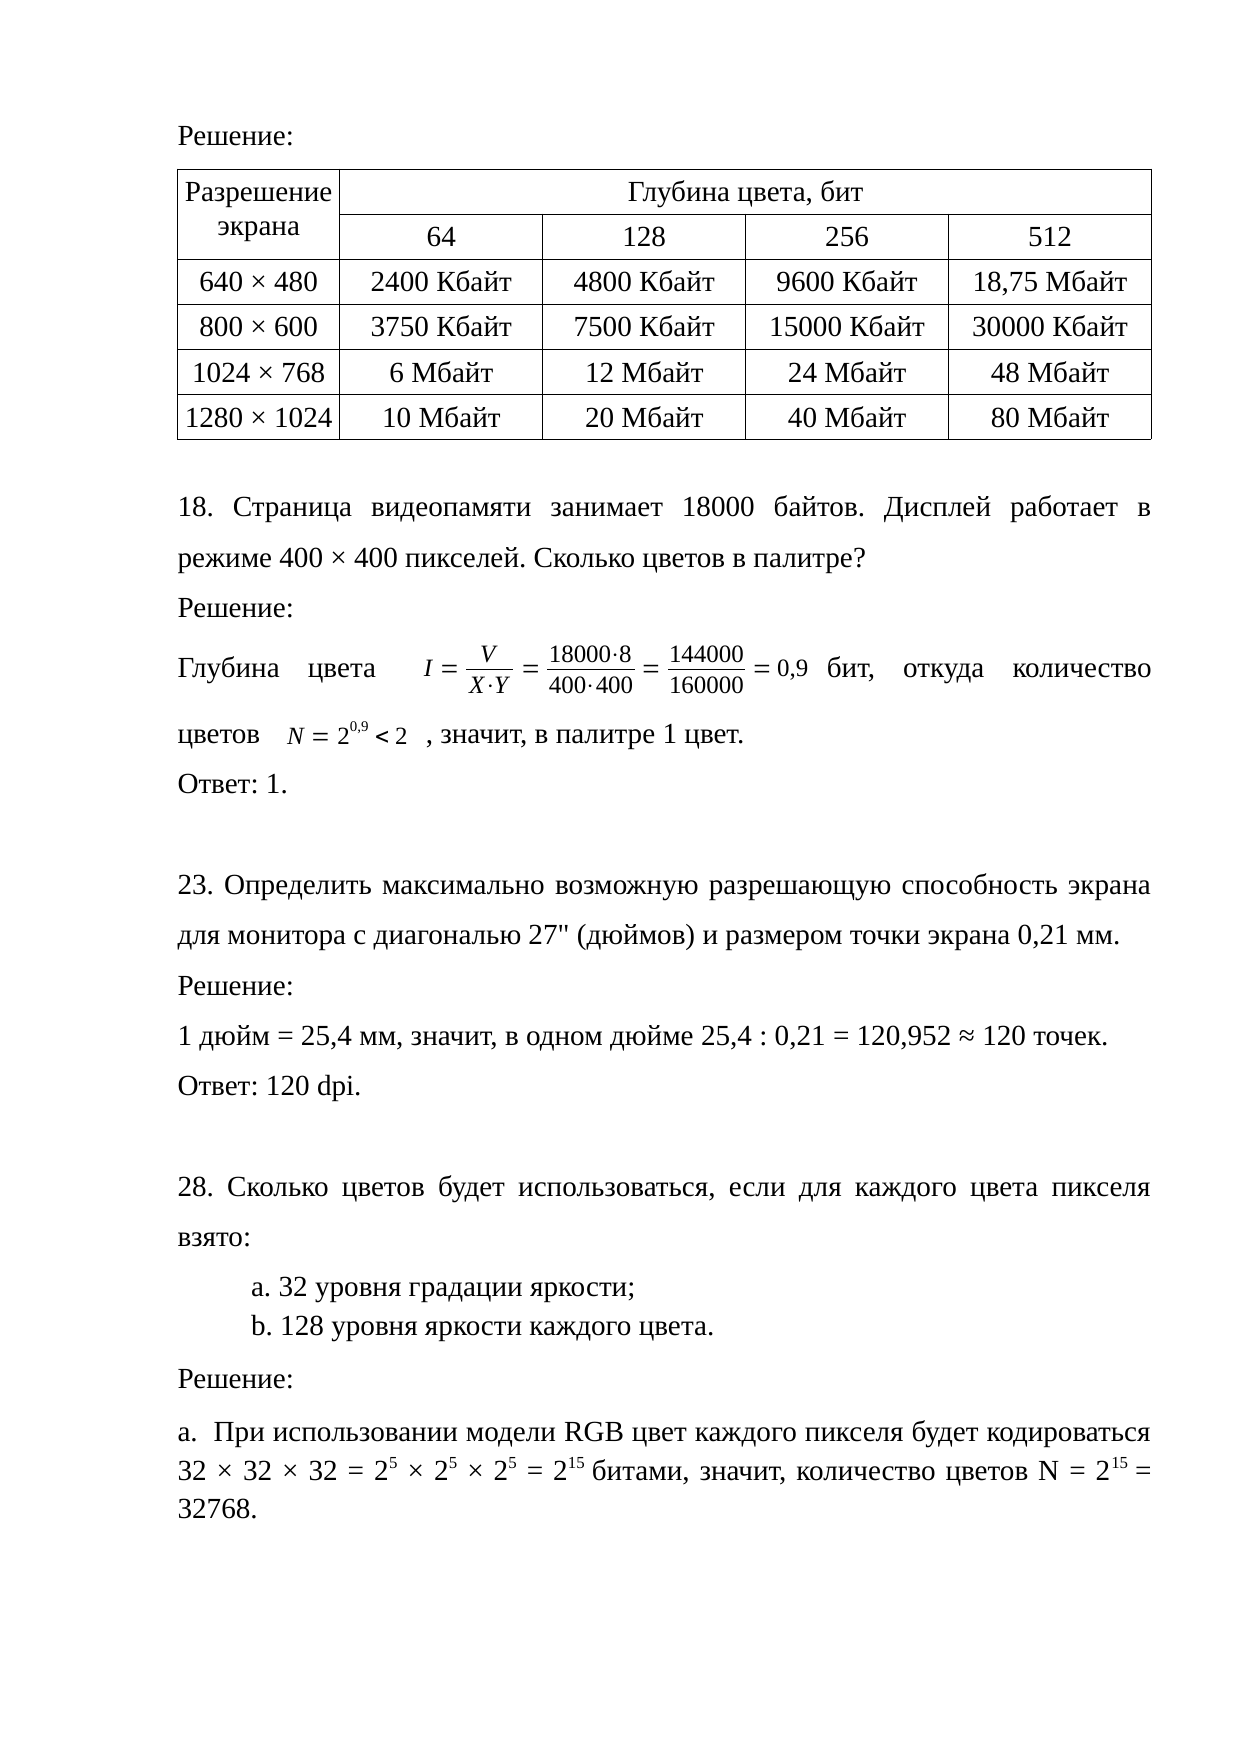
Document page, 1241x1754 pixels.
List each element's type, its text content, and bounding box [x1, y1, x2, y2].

text а. При использовании модели RGB цвет каждого пикселя будет кодироваться 32 × 32 × 32 = 25 × 25 × 25 = 215 битами, значит, количество цветов N = 215 = 32768. [177, 1414, 1152, 1525]
table_cell 4800 Кбайт [543, 260, 745, 304]
text Решение: [177, 590, 1152, 624]
table_cell 1024 × 768 [178, 350, 339, 394]
text Ответ: 1. [177, 766, 1152, 800]
text Решение: [177, 1361, 1152, 1395]
table_cell 10 Мбайт [340, 395, 542, 439]
text Ответ: 120 dpi. [177, 1068, 1152, 1102]
table_cell 40 Мбайт [746, 395, 948, 439]
table_cell 512 [949, 215, 1151, 259]
table_cell 30000 Кбайт [949, 305, 1151, 349]
table_cell 64 [340, 215, 542, 259]
text Глубина цвета бит, откуда количество цветов , значит, в палитре 1 цвет. [177, 640, 1152, 750]
table_cell 640 × 480 [178, 260, 339, 304]
text Решение: [177, 118, 1152, 152]
table_cell 80 Мбайт [949, 395, 1151, 439]
table_cell 48 Мбайт [949, 350, 1151, 394]
text 18. Страница видеопамяти занимает 18000 байтов. Дисплей работает в режиме 400 × 400 пикселей. Сколько цветов в палитре? [177, 489, 1152, 573]
text 23. Определить максимально возможную разрешающую способность экрана для монитора с диагональю 27" (дюймов) и размером точки экрана 0,21 мм. [177, 867, 1152, 951]
text Решение: [177, 968, 1152, 1001]
table_cell 256 [746, 215, 948, 259]
table_cell 3750 Кбайт [340, 305, 542, 349]
table_cell 6 Мбайт [340, 350, 542, 394]
table_cell 7500 Кбайт [543, 305, 745, 349]
table_cell 20 Мбайт [543, 395, 745, 439]
table_cell 24 Мбайт [746, 350, 948, 394]
list b. 128 уровня яркости каждого цвета. [221, 1308, 1152, 1342]
table_cell 800 × 600 [178, 305, 339, 349]
text 1 дюйм = 25,4 мм, значит, в одном дюйме 25,4 : 0,21 = 120,952 ≈ 120 точек. [177, 1018, 1152, 1052]
table_cell 1280 × 1024 [178, 395, 339, 439]
table_cell 18,75 Мбайт [949, 260, 1151, 304]
table_cell 9600 Кбайт [746, 260, 948, 304]
text 28. Сколько цветов будет использоваться, если для каждого цвета пикселя взято: [177, 1169, 1152, 1253]
table_cell 128 [543, 215, 745, 259]
table_cell 2400 Кбайт [340, 260, 542, 304]
table_header Глубина цвета, бит [340, 170, 1151, 213]
table_header Разрешение экрана [178, 170, 339, 259]
table_cell 15000 Кбайт [746, 305, 948, 349]
table_cell 12 Мбайт [543, 350, 745, 394]
list а. 32 уровня градации яркости; [221, 1269, 1152, 1303]
